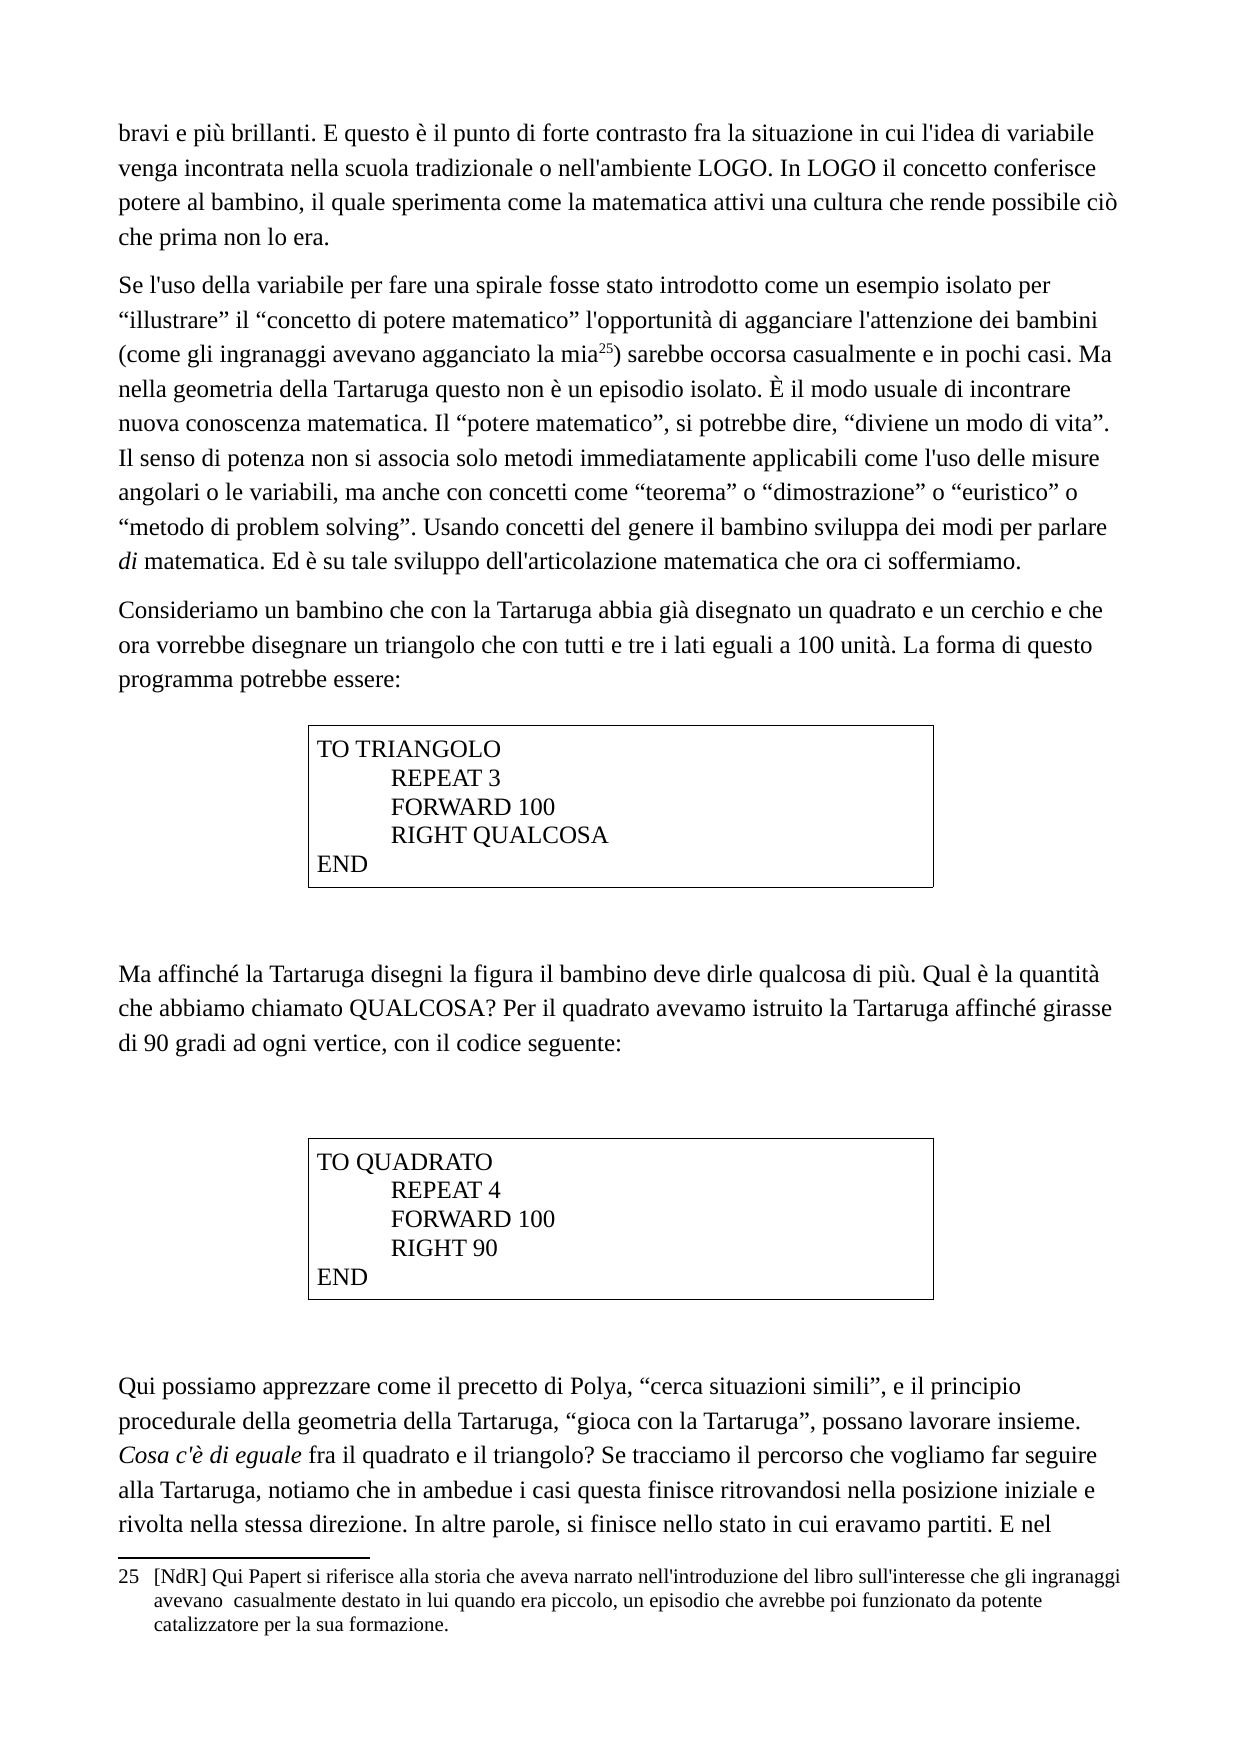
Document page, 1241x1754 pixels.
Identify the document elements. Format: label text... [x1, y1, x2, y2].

text TO TRIANGOLO [317, 734, 924, 763]
text END [317, 849, 924, 878]
text [NdR] Qui Papert si riferisce alla storia che aveva narrato nell'introduzione del libro sull'interesse che gli ingranaggi avevano casualmente destato in lui quando era piccolo, un episodio che avrebbe poi funzionato da potente catalizzatore per la sua formazione. [118, 1564, 1122, 1636]
text Consideriamo un bambino che con la Tartaruga abbia già disegnato un quadrato e un cerchio e che ora vorrebbe disegnare un triangolo che con tutti e tre i lati eguali a 100 unità. La forma di questo programma potrebbe essere: [118, 596, 1122, 693]
text REPEAT 3 [317, 763, 924, 792]
text TO QUADRATO [317, 1147, 924, 1176]
text REPEAT 4 [317, 1176, 924, 1204]
text Ma affinché la Tartaruga disegni la figura il bambino deve dirle qualcosa di più. Qual è la quantità che abbiamo chiamato QUALCOSA? Per il quadrato avevamo istruito la Tartaruga affinché girasse di 90 gradi ad ogni vertice, con il codice seguente: [118, 959, 1122, 1057]
text bravi e più brillanti. E questo è il punto di forte contrasto fra la situazione in cui l'idea di variabile venga incontrata nella scuola tradizionale o nell'ambiente LOGO. In LOGO il concetto conferisce potere al bambino, il quale sperimenta come la matematica attivi una cultura che rende possibile ciò che prima non lo era. [118, 118, 1122, 250]
text Qui possiamo apprezzare come il precetto di Polya, “cerca situazioni simili”, e il principio procedurale della geometria della Tartaruga, “gioca con la Tartaruga”, possano lavorare insieme. Cosa c'è di eguale fra il quadrato e il triangolo? Se tracciamo il percorso che vogliamo far seguire alla Tartaruga, notiamo che in ambedue i casi questa finisce ritrovandosi nella posizione iniziale e rivolta nella stessa direzione. In altre parole, si finisce nello stato in cui eravamo partiti. E nel [118, 1371, 1122, 1538]
text Se l'uso della variabile per fare una spirale fosse stato introdotto come un esempio isolato per “illustrare” il “concetto di potere matematico” l'opportunità di agganciare l'attenzione dei bambini (come gli ingranaggi avevano agganciato la mia) sarebbe occorsa casualmente e in pochi casi. Ma nella geometria della Tartaruga questo non è un episodio isolato. È il modo usuale di incontrare nuova conoscenza matematica. Il “potere matematico”, si potrebbe dire, “diviene un modo di vita”. Il senso di potenza non si associa solo metodi immediatamente applicabili come l'uso delle misure angolari o le variabili, ma anche con concetti come “teorema” o “dimostrazione” o “euristico” o “metodo di problem solving”. Usando concetti del genere il bambino sviluppa dei modi per parlare di matematica. Ed è su tale sviluppo dell'articolazione matematica che ora ci soffermiamo. [118, 271, 1122, 575]
text RIGHT QUALCOSA [317, 821, 924, 849]
text FORWARD 100 [317, 1204, 924, 1233]
text END [317, 1262, 924, 1291]
text FORWARD 100 [317, 792, 924, 821]
text RIGHT 90 [317, 1233, 924, 1262]
